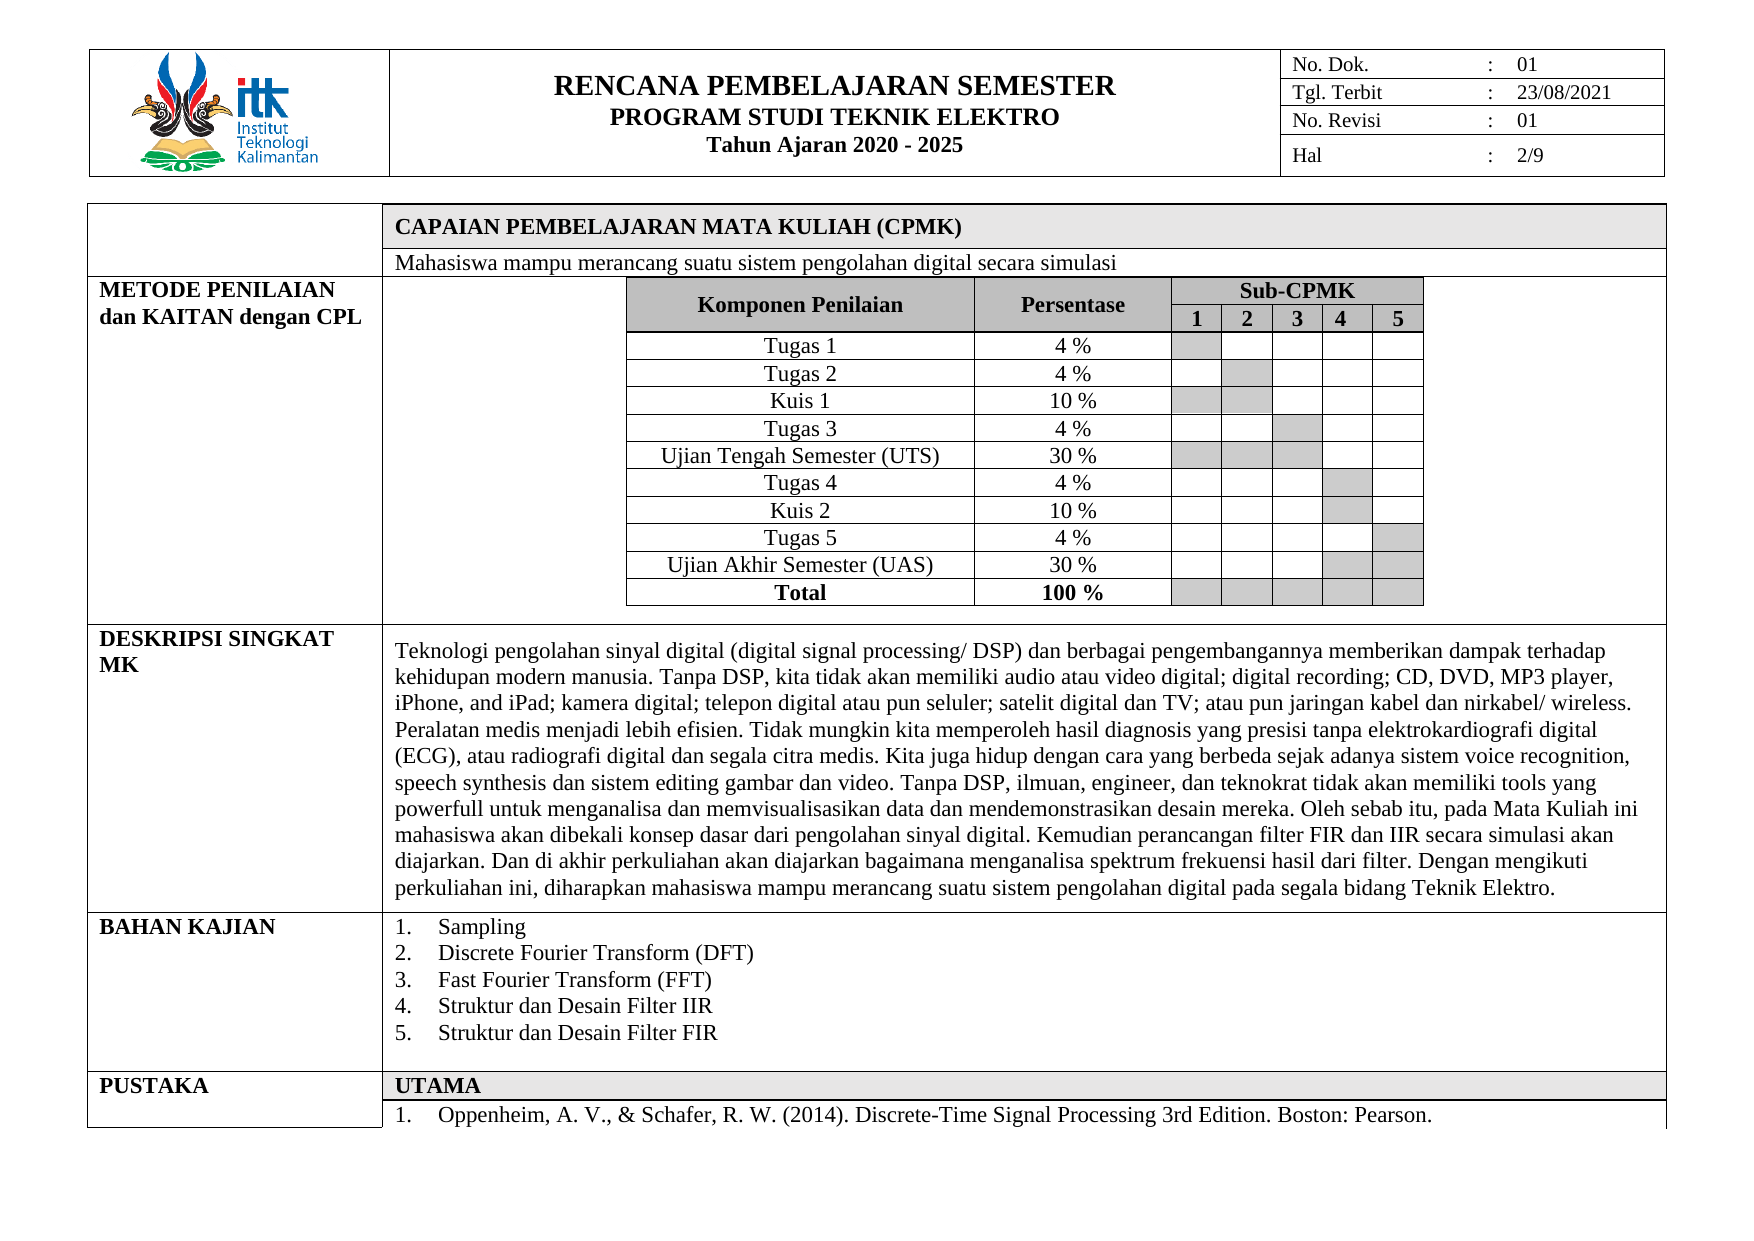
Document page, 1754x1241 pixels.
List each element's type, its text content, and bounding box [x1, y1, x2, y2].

table_cell [1273, 524, 1322, 551]
table_cell Sampling Discrete Fourier Transform (DFT) Fast Fourier Transform (FFT) Struktur dan Desain Filter IIR Struktur dan Desain Filter FIR [383, 913, 1666, 1071]
table_header Persentase [975, 278, 1171, 331]
table_cell [1323, 469, 1372, 496]
table_cell Kuis 2 [627, 497, 974, 523]
table_cell Total [627, 579, 974, 605]
table_cell [1373, 524, 1423, 551]
table_cell [1373, 360, 1423, 386]
table_cell [1323, 360, 1372, 386]
table_cell DESKRIPSI SINGKAT MK [88, 625, 382, 912]
table_cell 10 % [975, 497, 1171, 523]
table_cell Ujian Akhir Semester (UAS) [627, 552, 974, 578]
table_cell Kuis 1 [627, 387, 974, 413]
table_cell [1273, 360, 1322, 386]
table_header Sub-CPMK [1172, 278, 1423, 304]
table_cell 4 % [975, 469, 1171, 496]
table_cell 4 % [975, 524, 1171, 551]
table_cell 1 [1172, 305, 1221, 331]
table_cell BAHAN KAJIAN [88, 913, 382, 1071]
table_cell 4 % [975, 360, 1171, 386]
table_cell Tugas 2 [627, 360, 974, 386]
table_cell Tugas 4 [627, 469, 974, 496]
table_cell [1172, 387, 1221, 413]
table_cell [1373, 387, 1423, 413]
table_cell [1273, 415, 1322, 441]
table_cell [1323, 442, 1372, 468]
table_cell [1373, 442, 1423, 468]
table_cell Tugas 3 [627, 415, 974, 441]
table_cell [1273, 469, 1322, 496]
table_cell [1172, 333, 1221, 359]
table_cell PUSTAKA [88, 1072, 382, 1127]
table_cell [1273, 497, 1322, 523]
table_cell [1222, 442, 1272, 468]
table_cell [1222, 469, 1272, 496]
table_cell [1172, 524, 1221, 551]
table_cell [1273, 442, 1322, 468]
table_header Komponen Penilaian [627, 278, 974, 331]
table_cell METODE PENILAIAN dan KAITAN dengan CPL [88, 277, 382, 624]
table_cell 4 % [975, 415, 1171, 441]
table_cell [1323, 387, 1372, 413]
table_cell [1222, 524, 1272, 551]
table_cell [1323, 579, 1372, 605]
table_cell [1323, 524, 1372, 551]
table_cell [1373, 333, 1423, 359]
table_cell Mahasiswa mampu merancang suatu sistem pengolahan digital secara simulasi [383, 249, 1666, 276]
table_cell UTAMA [383, 1072, 1666, 1099]
table_cell [1222, 497, 1272, 523]
table_cell [1172, 442, 1221, 468]
table_cell [1222, 552, 1272, 578]
table_cell Teknologi pengolahan sinyal digital (digital signal processing/ DSP) dan berbagai pengembangannya memberikan dampak terhadap kehidupan modern manusia. Tanpa DSP, kita tidak akan memiliki audio atau video digital; digital recording; CD, DVD, MP3 player, iPhone, and iPad; kamera digital; telepon digital atau pun seluler; satelit digital dan TV; atau pun jaringan kabel dan nirkabel/ wireless. Peralatan medis menjadi lebih efisien. Tidak mungkin kita memperoleh hasil diagnosis yang presisi tanpa elektrokardiografi digital (ECG), atau radiografi digital dan segala citra medis. Kita juga hidup dengan cara yang berbeda sejak adanya sistem voice recognition, speech synthesis dan sistem editing gambar dan video. Tanpa DSP, ilmuan, engineer, dan teknokrat tidak akan memiliki tools yang powerfull untuk menganalisa dan memvisualisasikan data dan mendemonstrasikan desain mereka. Oleh sebab itu, pada Mata Kuliah ini mahasiswa akan dibekali konsep dasar dari pengolahan sinyal digital. Kemudian perancangan filter FIR dan IIR secara simulasi akan diajarkan. Dan di akhir perkuliahan akan diajarkan bagaimana menganalisa spektrum frekuensi hasil dari filter. Dengan mengikuti perkuliahan ini, diharapkan mahasiswa mampu merancang suatu sistem pengolahan digital pada segala bidang Teknik Elektro. [383, 625, 1666, 912]
table_cell 4 [1323, 305, 1372, 331]
table_cell [1172, 579, 1221, 605]
table_cell [1373, 579, 1423, 605]
table_cell [1323, 497, 1372, 523]
table_cell [1373, 469, 1423, 496]
table_cell Tugas 1 [627, 333, 974, 359]
table_cell [1273, 333, 1322, 359]
table_cell [1373, 552, 1423, 578]
table_cell [1222, 360, 1272, 386]
table_cell CAPAIAN PEMBELAJARAN MATA KULIAH (CPMK) [383, 205, 1666, 248]
table_cell 3 [1273, 305, 1322, 331]
picture [127, 50, 322, 176]
table_cell 10 % [975, 387, 1171, 413]
table_cell [1172, 415, 1221, 441]
table_cell [1172, 552, 1221, 578]
table_cell [1323, 333, 1372, 359]
table_cell [1172, 469, 1221, 496]
table_cell Oppenheim, A. V., & Schafer, R. W. (2014). Discrete-Time Signal Processing 3rd Edition. Boston: Pearson. Tan, L. & Jiang, J. (2019). Digital Signal Processing. Fundamentals and Applications 3rd Edition. Cambridge: Academic Press. [383, 1101, 1666, 1127]
table_cell [1222, 579, 1272, 605]
table_cell 4 % [975, 333, 1171, 359]
table_cell [1222, 415, 1272, 441]
table_cell [1222, 333, 1272, 359]
table_cell [1172, 360, 1221, 386]
table_cell 30 % [975, 442, 1171, 468]
table_cell [1273, 579, 1322, 605]
table_cell Tugas 5 [627, 524, 974, 551]
table_cell [1373, 415, 1423, 441]
table_cell [1273, 387, 1322, 413]
table_cell [383, 277, 1666, 624]
table_cell Ujian Tengah Semester (UTS) [627, 442, 974, 468]
table_cell 2 [1222, 305, 1272, 331]
table_cell [1273, 552, 1322, 578]
table_cell 5 [1373, 305, 1423, 331]
table_cell 30 % [975, 552, 1171, 578]
table_cell [1323, 415, 1372, 441]
table_cell 100 % [975, 579, 1171, 605]
table_cell [1172, 497, 1221, 523]
table_cell [1373, 497, 1423, 523]
table_cell [1323, 552, 1372, 578]
table_cell [1222, 387, 1272, 413]
